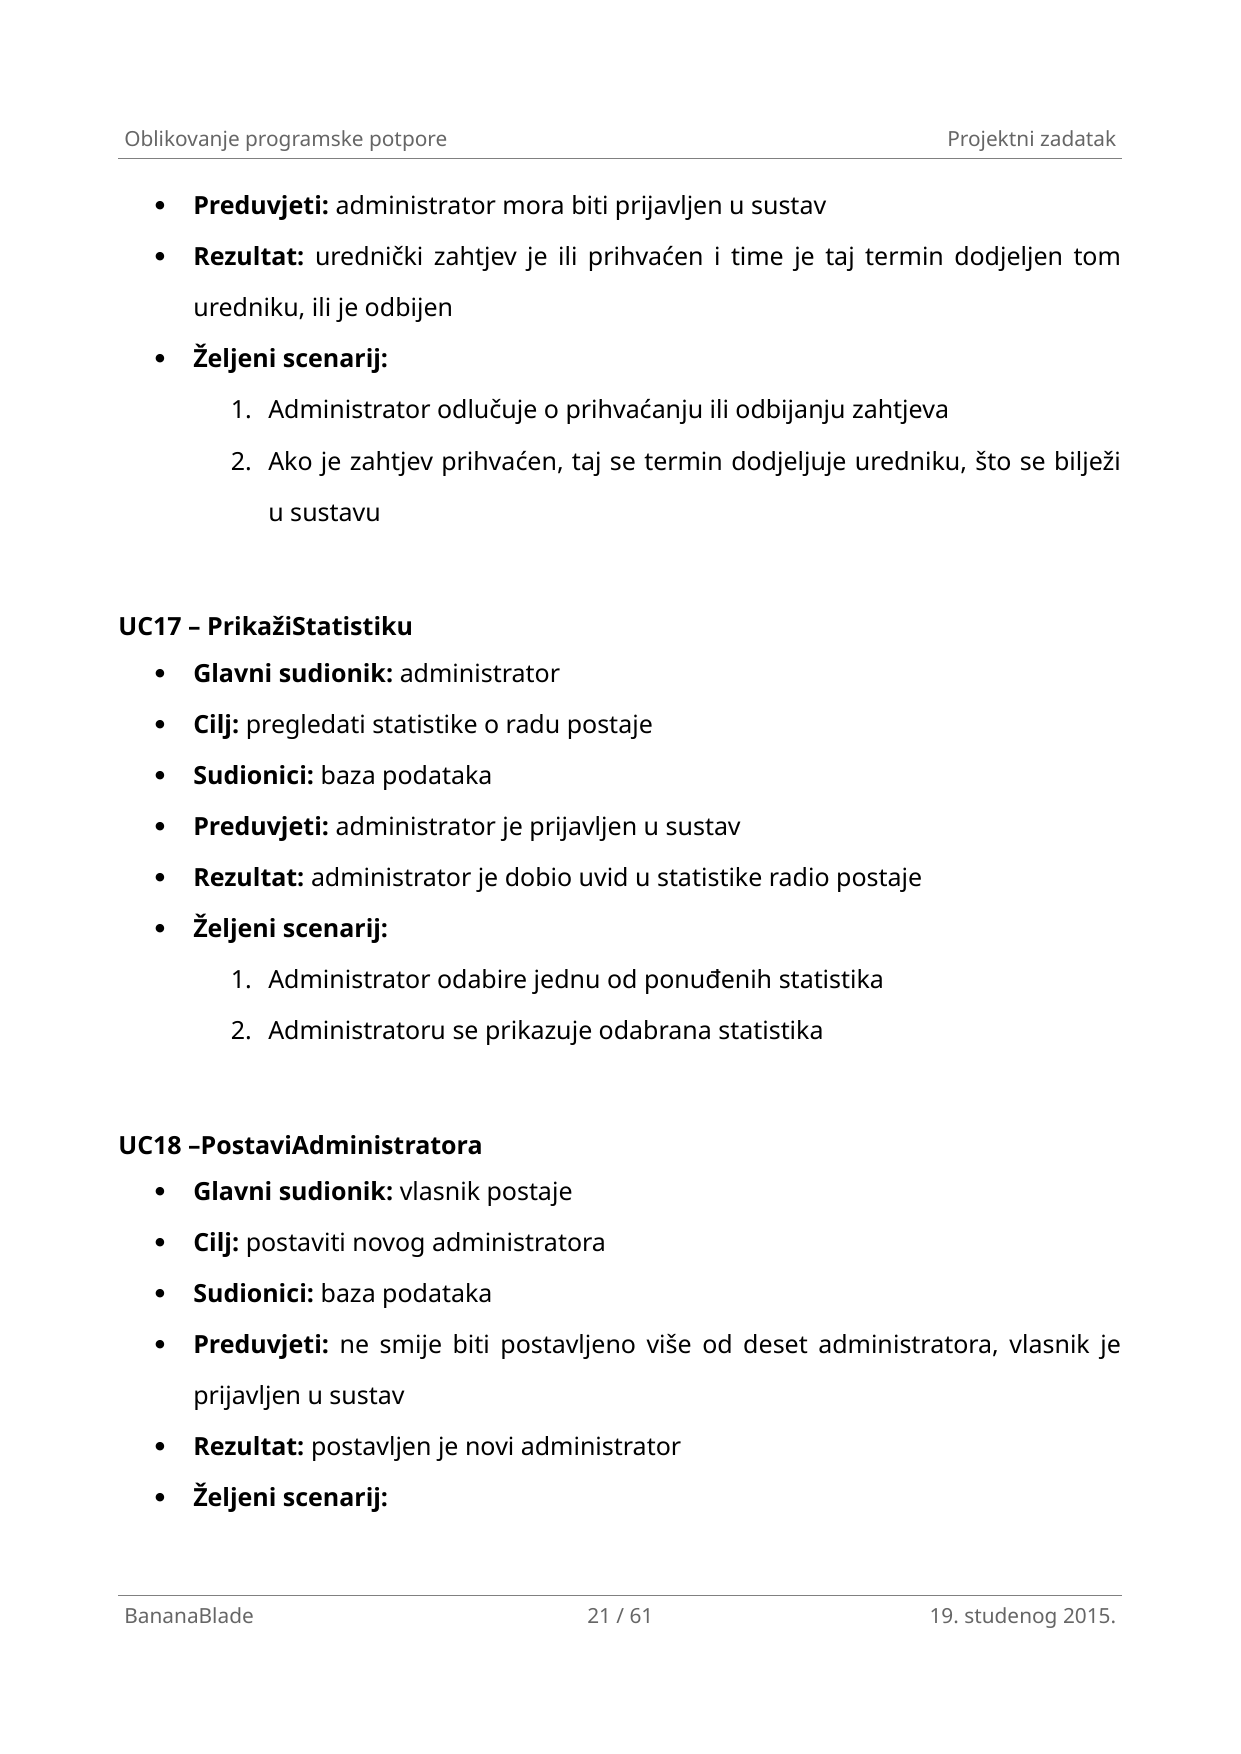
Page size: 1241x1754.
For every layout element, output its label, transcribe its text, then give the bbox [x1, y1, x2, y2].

list Preduvjeti: ne smije biti postavljeno više od deset administratora, vlasnik je prijavljen u sustav [156, 1327, 1122, 1412]
list Željeni scenarij: [156, 911, 1122, 945]
list Preduvjeti: administrator mora biti prijavljen u sustav [156, 188, 1122, 222]
list Rezultat: postavljen je novi administrator [156, 1429, 1122, 1463]
list Ako je zahtjev prihvaćen, taj se termin dodjeljuje uredniku, što se bilježi u sustavu [231, 443, 1122, 528]
list Sudionici: baza podataka [156, 757, 1122, 792]
list Preduvjeti: administrator je prijavljen u sustav [156, 808, 1122, 843]
list Željeni scenarij: [156, 341, 1122, 375]
list Sudionici: baza podataka [156, 1276, 1122, 1310]
list Glavni sudionik: administrator [156, 655, 1122, 689]
subtitle UC18 –PostaviAdministratora [118, 1127, 1122, 1161]
subtitle UC17 – PrikažiStatistiku [118, 609, 1122, 643]
list Željeni scenarij: [156, 1480, 1122, 1514]
list Rezultat: urednički zahtjev je ili prihvaćen i time je taj termin dodjeljen tom uredniku, ili je odbijen [156, 239, 1122, 324]
list Administratoru se prikazuje odabrana statistika [231, 1013, 1122, 1047]
list Rezultat: administrator je dobio uvid u statistike radio postaje [156, 859, 1122, 894]
list Administrator odlučuje o prihvaćanju ili odbijanju zahtjeva [231, 392, 1122, 426]
list Cilj: postaviti novog administratora [156, 1225, 1122, 1259]
list Administrator odabire jednu od ponuđenih statistika [231, 962, 1122, 996]
list Glavni sudionik: vlasnik postaje [156, 1174, 1122, 1208]
list Cilj: pregledati statistike o radu postaje [156, 706, 1122, 741]
